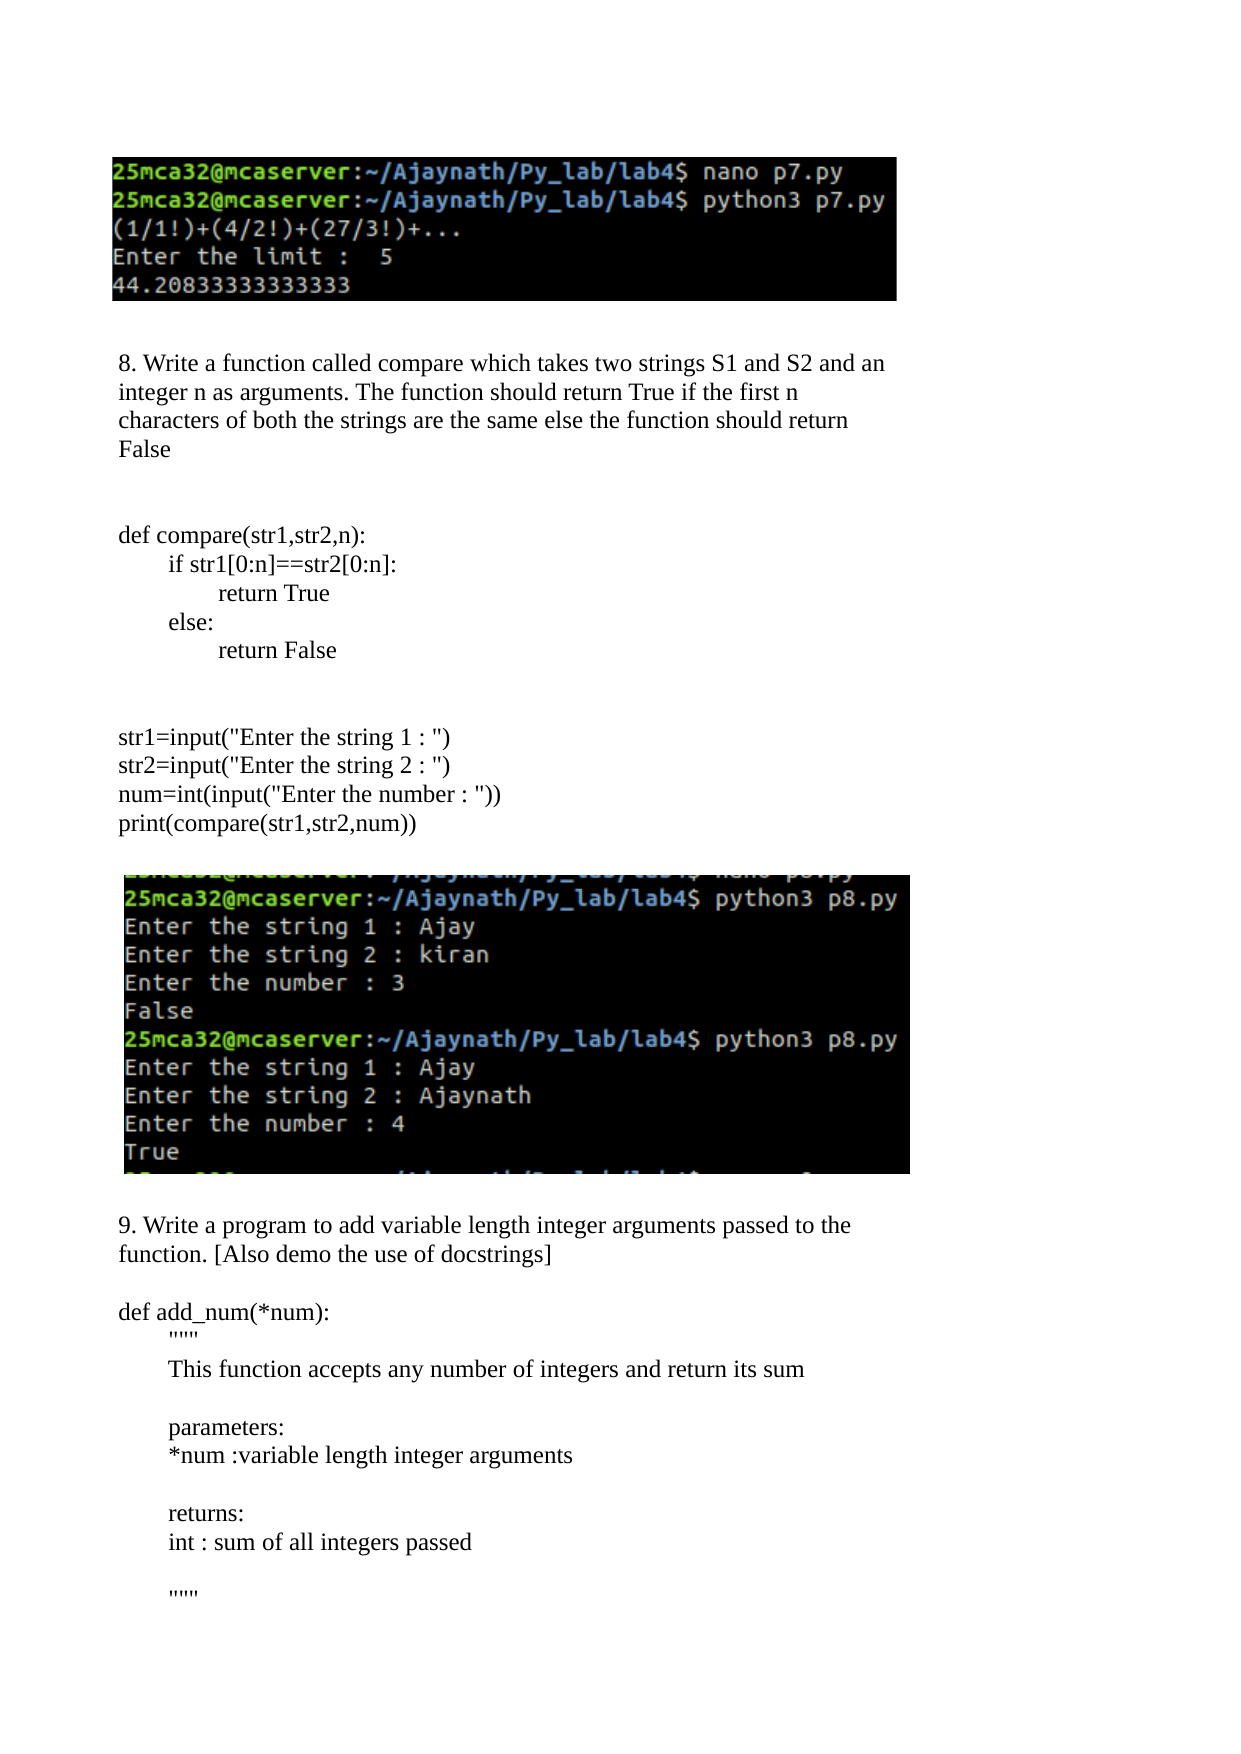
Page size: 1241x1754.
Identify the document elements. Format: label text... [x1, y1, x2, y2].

text 9. Write a program to add variable length integer arguments passed to the [118, 1211, 1122, 1239]
text def compare(str1,str2,n): [118, 521, 1122, 549]
text parameters: [118, 1412, 1122, 1441]
text num=int(input("Enter the number : ")) [118, 779, 1122, 808]
picture [124, 875, 910, 1174]
text return True [118, 578, 1122, 607]
text """ [118, 1326, 1122, 1354]
picture [112, 157, 897, 301]
text def add_num(*num): [118, 1297, 1122, 1326]
text str2=input("Enter the string 2 : ") [118, 751, 1122, 779]
text False [118, 434, 1122, 463]
text """ [118, 1584, 1122, 1613]
text return False [118, 636, 1122, 664]
text int : sum of all integers passed [118, 1527, 1122, 1556]
text integer n as arguments. The function should return True if the first n [118, 377, 1122, 406]
text 8. Write a function called compare which takes two strings S1 and S2 and an [118, 348, 1122, 377]
text else: [118, 607, 1122, 636]
text *num :variable length integer arguments [118, 1441, 1122, 1469]
text function. [Also demo the use of docstrings] [118, 1239, 1122, 1268]
text if str1[0:n]==str2[0:n]: [118, 549, 1122, 578]
text This function accepts any number of integers and return its sum [118, 1354, 1122, 1383]
text returns: [118, 1498, 1122, 1527]
text print(compare(str1,str2,num)) [118, 808, 1122, 837]
text characters of both the strings are the same else the function should return [118, 406, 1122, 434]
text str1=input("Enter the string 1 : ") [118, 722, 1122, 751]
